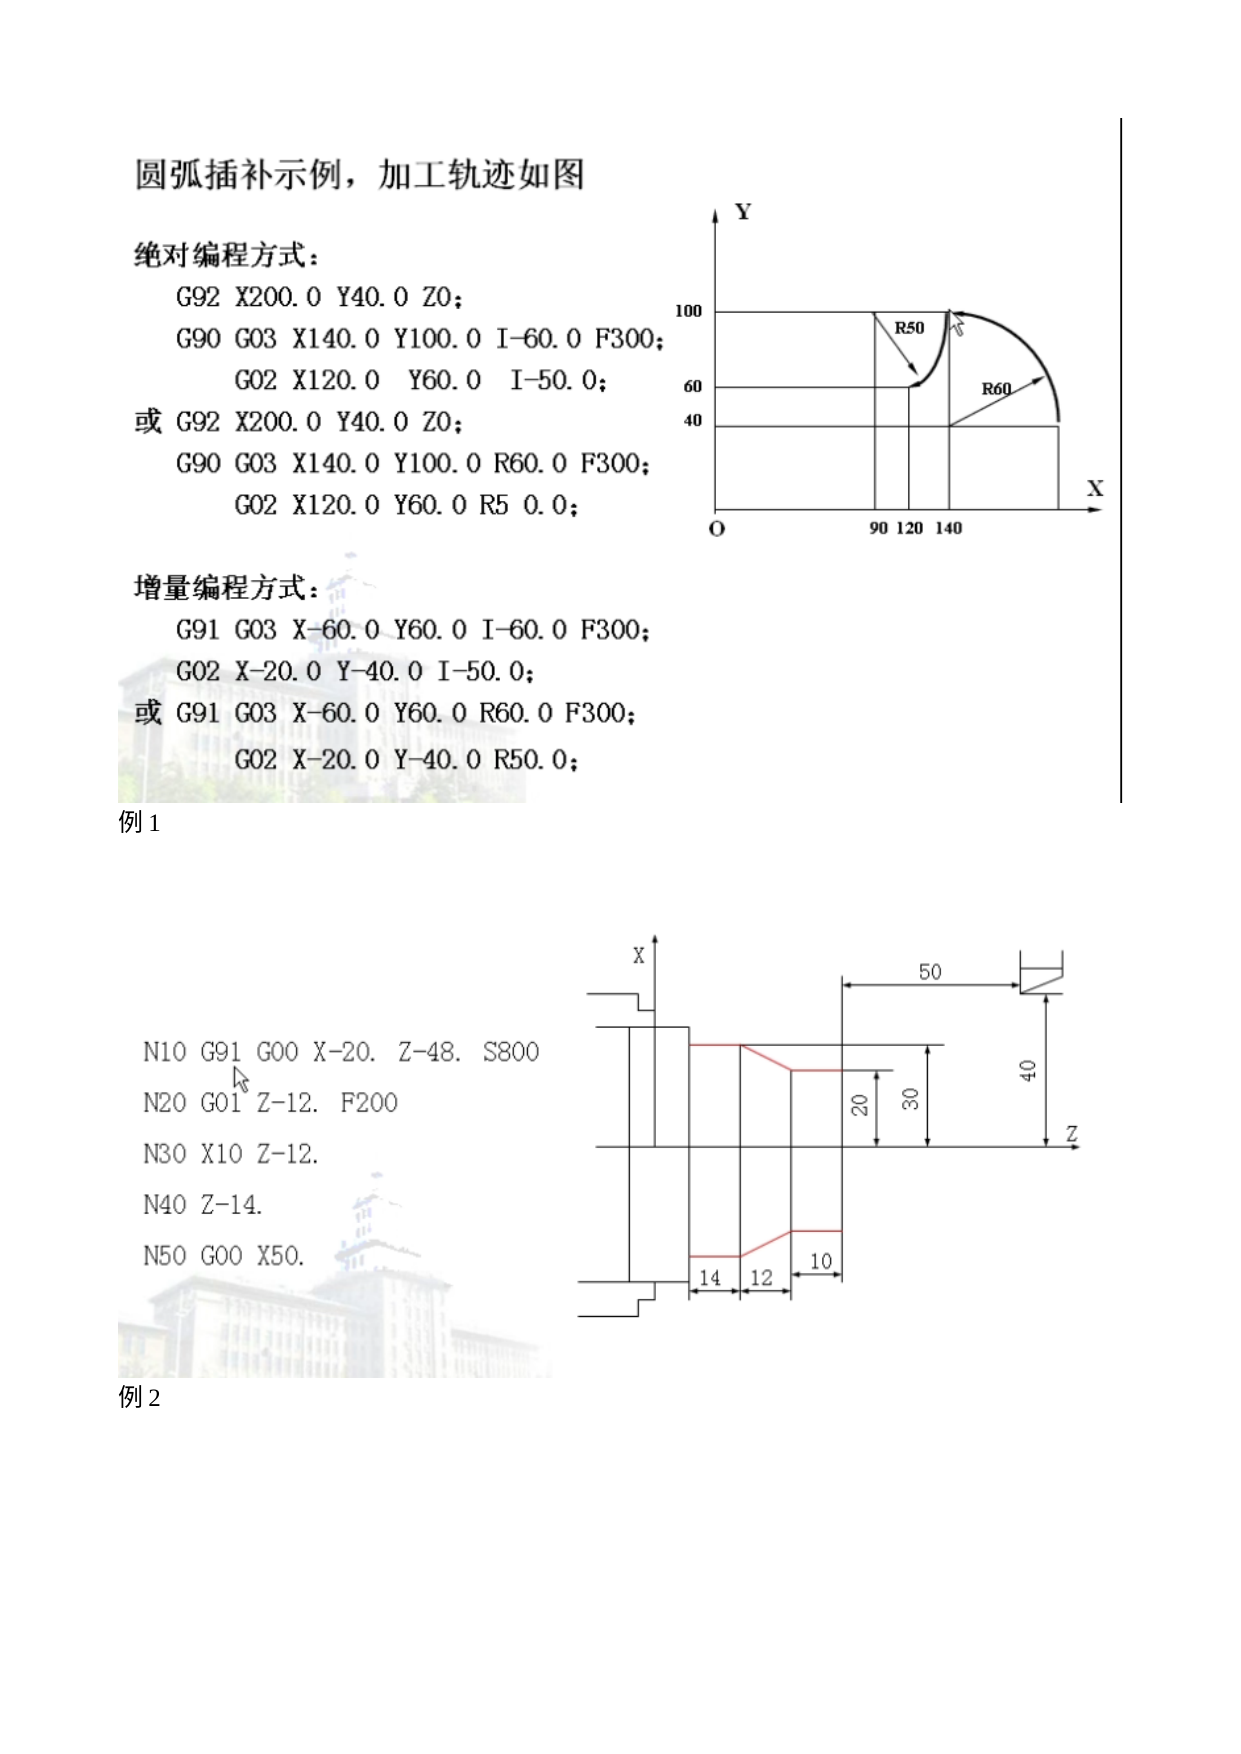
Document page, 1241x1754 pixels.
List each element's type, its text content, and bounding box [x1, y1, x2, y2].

picture [118, 838, 1123, 1378]
text 例1 [118, 803, 1122, 838]
picture [118, 118, 1123, 803]
text 例2 [118, 1378, 1122, 1413]
